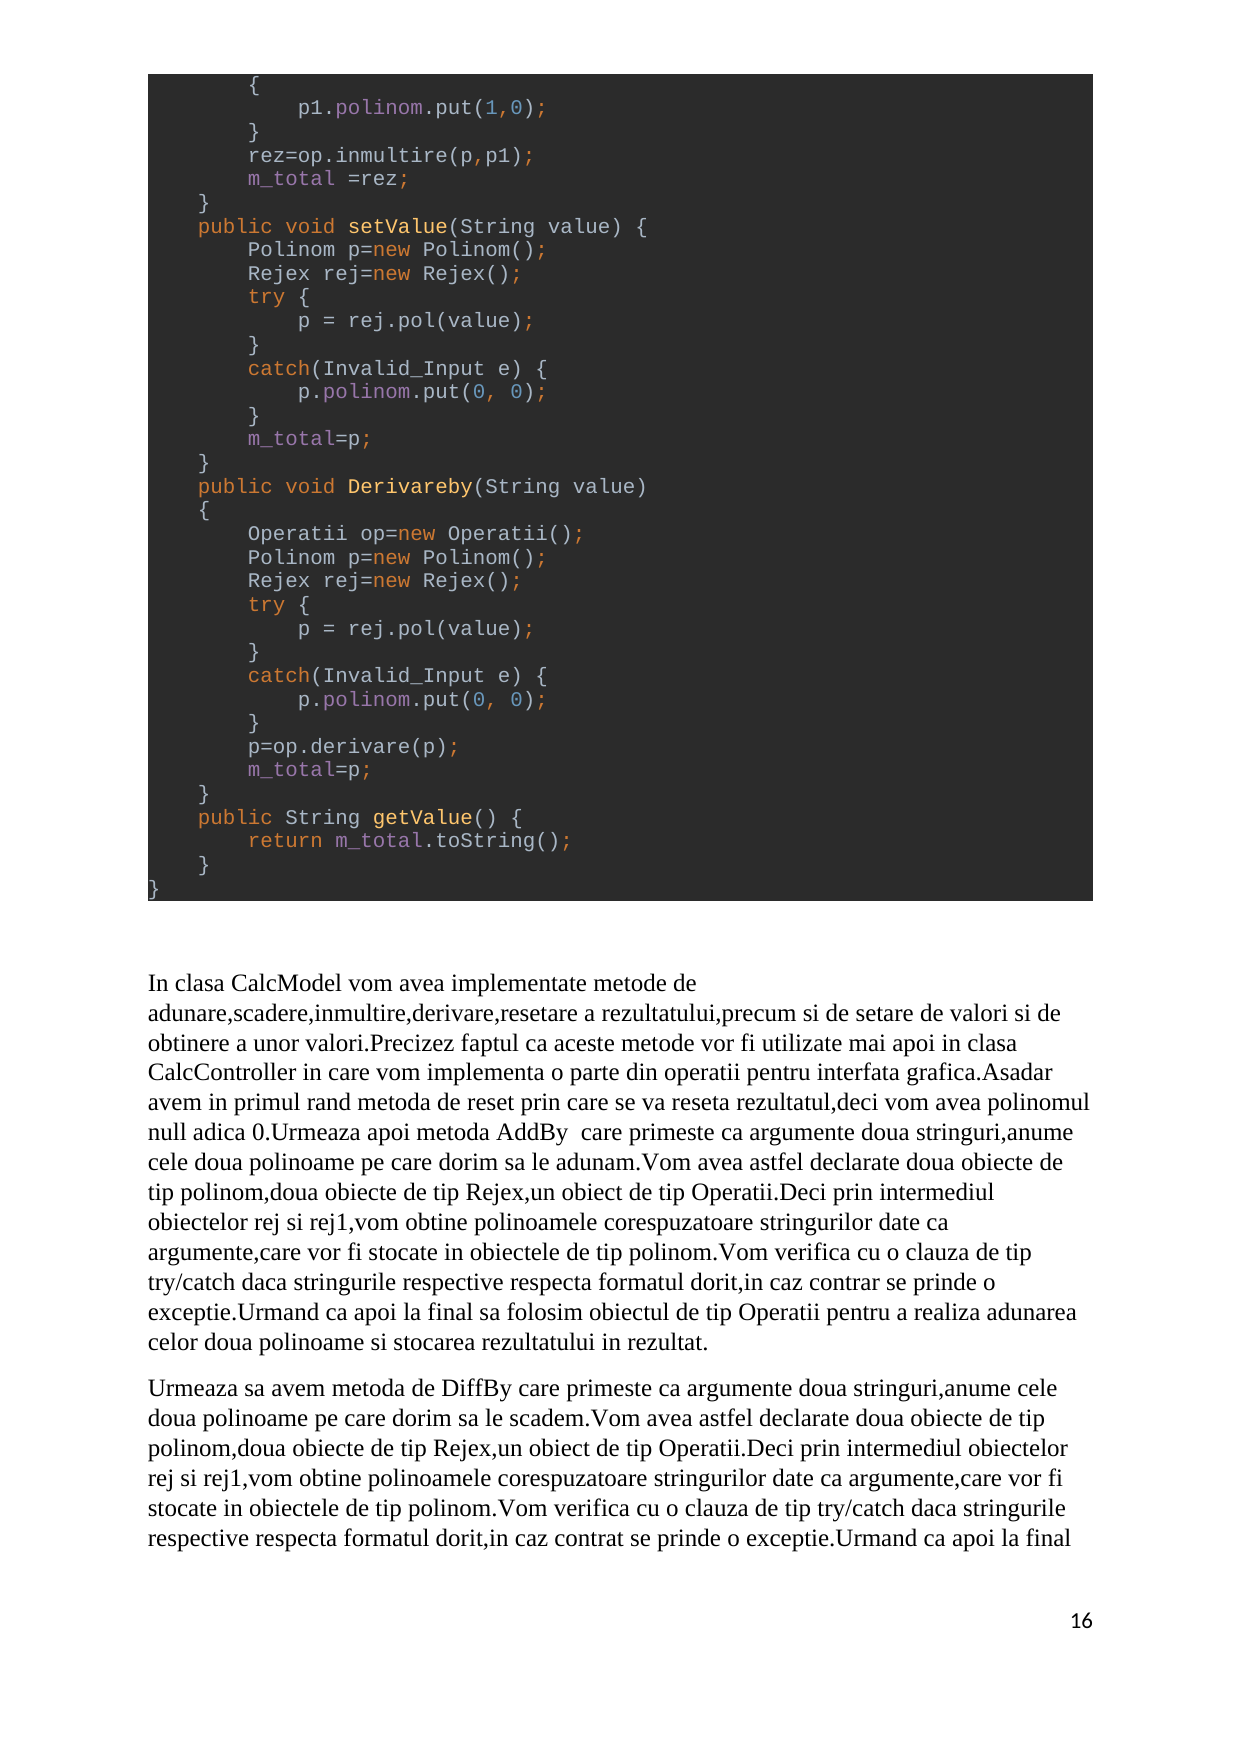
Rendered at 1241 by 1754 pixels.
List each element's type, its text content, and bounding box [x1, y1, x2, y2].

text In clasa CalcModel vom avea implementate metode de adunare,scadere,inmultire,derivare,resetare a rezultatului,precum si de setare de valori si de obtinere a unor valori.Precizez faptul ca aceste metode vor fi utilizate mai apoi in clasa CalcController in care vom implementa o parte din operatii pentru interfata grafica.Asadar avem in primul rand metoda de reset prin care se va reseta rezultatul,deci vom avea polinomul null adica 0.Urmeaza apoi metoda AddBy care primeste ca argumente doua stringuri,anume cele doua polinoame pe care dorim sa le adunam.Vom avea astfel declarate doua obiecte de tip polinom,doua obiecte de tip Rejex,un obiect de tip Operatii.Deci prin intermediul obiectelor rej si rej1,vom obtine polinoamele corespuzatoare stringurilor date ca argumente,care vor fi stocate in obiectele de tip polinom.Vom verifica cu o clauza de tip try/catch daca stringurile respective respecta formatul dorit,in caz contrar se prinde o exceptie.Urmand ca apoi la final sa folosim obiectul de tip Operatii pentru a realiza adunarea celor doua polinoame si stocarea rezultatului in rezultat. [148, 968, 1093, 1355]
text { p1.polinom.put(1,0); } rez=op.inmultire(p,p1); m_total =rez; } public void setValue(String value) { Polinom p=new Polinom(); Rejex rej=new Rejex(); try { p = rej.pol(value); } catch(Invalid_Input e) { p.polinom.put(0, 0); } m_total=p; } public void Derivareby(String value) { Operatii op=new Operatii(); Polinom p=new Polinom(); Rejex rej=new Rejex(); try { p = rej.pol(value); } catch(Invalid_Input e) { p.polinom.put(0, 0); } p=op.derivare(p); m_total=p; } public String getValue() { return m_total.toString(); } } [148, 74, 1093, 901]
text Urmeaza sa avem metoda de DiffBy care primeste ca argumente doua stringuri,anume cele doua polinoame pe care dorim sa le scadem.Vom avea astfel declarate doua obiecte de tip polinom,doua obiecte de tip Rejex,un obiect de tip Operatii.Deci prin intermediul obiectelor rej si rej1,vom obtine polinoamele corespuzatoare stringurilor date ca argumente,care vor fi stocate in obiectele de tip polinom.Vom verifica cu o clauza de tip try/catch daca stringurile respective respecta formatul dorit,in caz contrat se prinde o exceptie.Urmand ca apoi la final [148, 1373, 1093, 1551]
